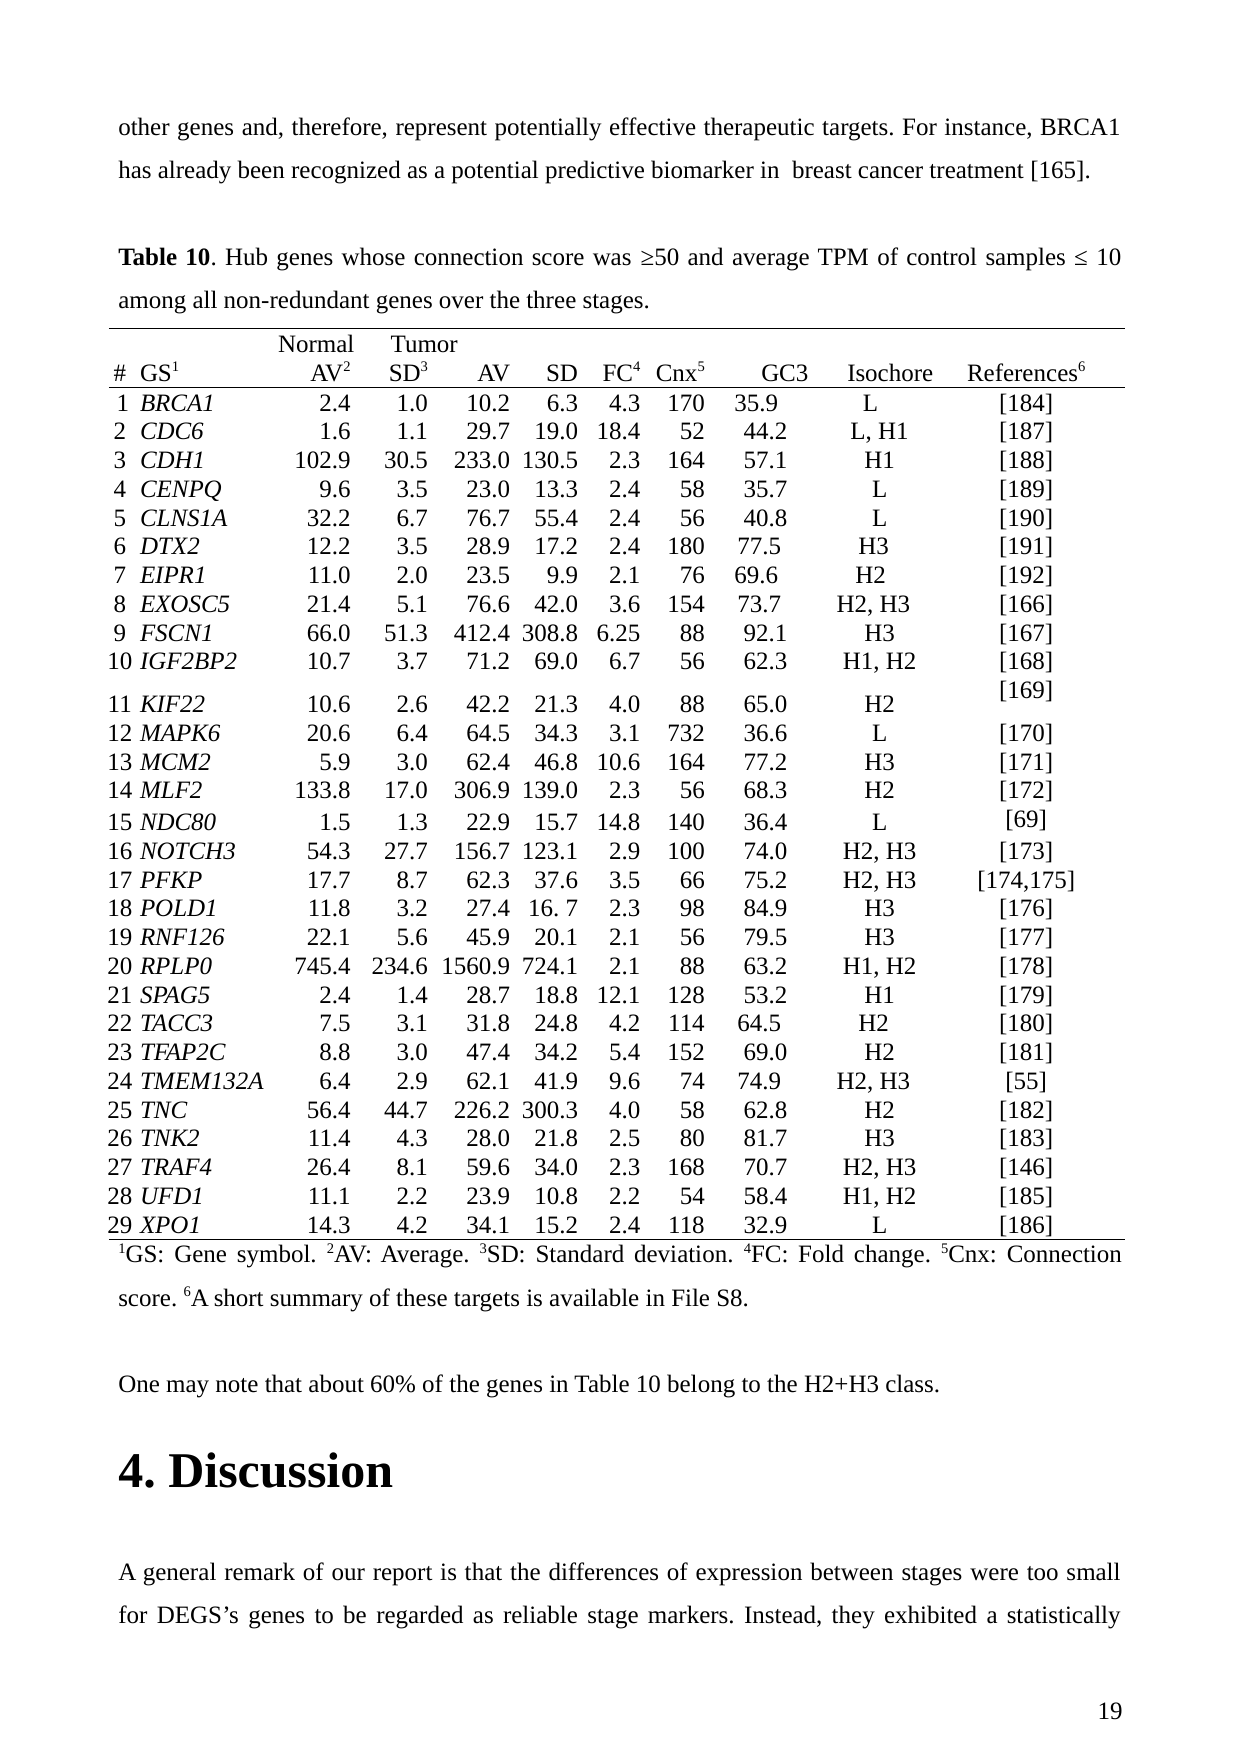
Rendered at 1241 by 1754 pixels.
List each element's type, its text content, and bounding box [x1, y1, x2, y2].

table_cell 56 [640, 776, 719, 804]
table_cell [166]⁠ [948, 589, 1125, 618]
table_cell 24.8 [510, 1009, 581, 1037]
table_cell 28.7 [428, 980, 510, 1008]
table_cell 31.8 [428, 1009, 510, 1037]
table_cell SPAG5 [137, 980, 275, 1008]
table_cell 2.4 [581, 1210, 640, 1238]
table_cell H2 [823, 560, 948, 589]
table_cell 17 [109, 865, 137, 893]
table_cell 4 [109, 474, 137, 503]
table_cell 14.8 [581, 804, 640, 836]
table_cell 23 [109, 1037, 137, 1066]
table_cell [190]⁠ [948, 503, 1125, 531]
table_cell MLF2 [137, 776, 275, 804]
table_cell 34.3 [510, 718, 581, 747]
table_cell 81.7 [719, 1124, 823, 1152]
table_cell 42.0 [510, 589, 581, 618]
table_cell 63.2 [719, 951, 823, 980]
table_cell 5.9 [275, 747, 351, 776]
text 1GS: Gene symbol. 2AV: Average. 3SD: Standard deviation. 4FC: Fold change. 5Cnx: Connection score. 6A short summary of these targets is available in File S8. [118, 1240, 1122, 1311]
table_cell 156.7 [428, 836, 510, 865]
table_cell TNC [137, 1095, 275, 1123]
table_cell 29 [109, 1210, 137, 1238]
table_cell 5 [109, 503, 137, 531]
table_cell 58 [640, 1095, 719, 1123]
table_cell 56.4 [275, 1095, 351, 1123]
table_cell 18.4 [581, 416, 640, 445]
table_cell 7 [109, 560, 137, 589]
table_cell 44.7 [351, 1095, 428, 1123]
table_cell 2.0 [351, 560, 428, 589]
table_cell [172]⁠ [948, 776, 1125, 804]
table_cell 3.0 [351, 747, 428, 776]
table_cell 4.3 [581, 388, 640, 416]
table_cell 13 [109, 747, 137, 776]
table_cell H3 [823, 618, 948, 646]
table_cell 92.1 [719, 618, 823, 646]
table_cell 11.1 [275, 1181, 351, 1210]
table_cell FC4 [581, 358, 640, 387]
table_cell 100 [640, 836, 719, 865]
table_cell [192]⁠ [948, 560, 1125, 589]
table_cell H3 [823, 922, 948, 951]
table_cell 6 [109, 531, 137, 560]
table_cell MAPK6 [137, 718, 275, 747]
table_header Tumor [387, 329, 640, 358]
table_cell H3 [823, 747, 948, 776]
table_cell 2.3 [581, 894, 640, 922]
table_cell 3.0 [351, 1037, 428, 1066]
table_cell 3.5 [351, 531, 428, 560]
table_cell 140 [640, 804, 719, 836]
table_cell 233.0 [428, 445, 510, 474]
table_cell [181]⁠ [948, 1037, 1125, 1066]
table_cell 36.6 [719, 718, 823, 747]
table_cell XPO1 [137, 1210, 275, 1238]
table_cell 51.3 [351, 618, 428, 646]
table_cell H2, H3 [823, 865, 948, 893]
table_cell H1, H2 [823, 1181, 948, 1210]
table_cell 9 [109, 618, 137, 646]
table_cell TMEM132A [137, 1066, 275, 1095]
table_cell [168]⁠ [948, 646, 1125, 675]
text One may note that about 60% of the genes in Table 10 belong to the H2+H3 class. [118, 1369, 1122, 1398]
table_cell 34.1 [428, 1210, 510, 1238]
table_cell 2.3 [581, 445, 640, 474]
table_cell 3.1 [351, 1009, 428, 1037]
table_cell [176]⁠ [948, 894, 1125, 922]
table_cell POLD1 [137, 894, 275, 922]
table_cell 32.9 [719, 1210, 823, 1238]
table_cell 6.3 [510, 388, 581, 416]
table_cell 35.9 [719, 388, 823, 416]
table_cell 4.0 [581, 1095, 640, 1123]
table_cell 12 [109, 718, 137, 747]
table_cell H2 [823, 675, 948, 718]
table_cell [173]⁠ [948, 836, 1125, 865]
table_cell 32.2 [275, 503, 351, 531]
table_cell L [823, 388, 948, 416]
table_cell Isochore [823, 358, 948, 387]
table_cell GC3 [719, 358, 823, 387]
table_cell 56 [640, 503, 719, 531]
table_cell 57.1 [719, 445, 823, 474]
table_cell 6.7 [581, 646, 640, 675]
table_cell 23.9 [428, 1181, 510, 1210]
table_cell 2.5 [581, 1124, 640, 1152]
table_cell 1.1 [351, 416, 428, 445]
table_cell 2.4 [581, 503, 640, 531]
table_cell BRCA1 [137, 388, 275, 416]
table_cell 76.7 [428, 503, 510, 531]
table_cell 1 [109, 388, 137, 416]
table_cell 4.2 [351, 1210, 428, 1238]
table_cell 4.2 [581, 1009, 640, 1037]
table_cell 34.0 [510, 1152, 581, 1181]
table_cell EIPR1 [137, 560, 275, 589]
table_cell 9.9 [510, 560, 581, 589]
table_cell [69]⁠ [948, 804, 1125, 836]
table_cell 15.7 [510, 804, 581, 836]
table_cell 164 [640, 445, 719, 474]
table_cell H2, H3 [823, 836, 948, 865]
table_cell [170]⁠ [948, 718, 1125, 747]
table_cell [189]⁠ [948, 474, 1125, 503]
table_cell 3.7 [351, 646, 428, 675]
table_cell H2, H3 [823, 1152, 948, 1181]
table_cell [185]⁠ [948, 1181, 1125, 1210]
table_cell [177]⁠ [948, 922, 1125, 951]
table_cell 5.1 [351, 589, 428, 618]
table_cell 70.7 [719, 1152, 823, 1181]
table_cell 20.1 [510, 922, 581, 951]
table_cell 45.9 [428, 922, 510, 951]
table_cell 88 [640, 618, 719, 646]
table_cell 2.1 [581, 922, 640, 951]
table_cell 74.0 [719, 836, 823, 865]
table_cell 76 [640, 560, 719, 589]
table_cell 58.4 [719, 1181, 823, 1210]
table_cell 130.5 [510, 445, 581, 474]
table_cell 300.3 [510, 1095, 581, 1123]
table_cell 2.1 [581, 560, 640, 589]
table_cell 2.4 [275, 388, 351, 416]
table_cell 11 [109, 675, 137, 718]
table_cell 84.9 [719, 894, 823, 922]
table_cell 15 [109, 804, 137, 836]
table_cell 1.4 [351, 980, 428, 1008]
table_cell 69.0 [510, 646, 581, 675]
table_cell 2.4 [275, 980, 351, 1008]
table_cell 28.0 [428, 1124, 510, 1152]
table_cell 27.4 [428, 894, 510, 922]
table_cell 41.9 [510, 1066, 581, 1095]
table_cell 64.5 [719, 1009, 823, 1037]
table_cell L [823, 718, 948, 747]
table_cell 21.3 [510, 675, 581, 718]
table_cell 14.3 [275, 1210, 351, 1238]
table_cell SD [510, 358, 581, 387]
table_cell 234.6 [351, 951, 428, 980]
table_cell 76.6 [428, 589, 510, 618]
table_cell 15.2 [510, 1210, 581, 1238]
table_cell 17.7 [275, 865, 351, 893]
table_cell 2.9 [581, 836, 640, 865]
table_cell 118 [640, 1210, 719, 1238]
table_cell H2, H3 [823, 1066, 948, 1095]
table_cell EXOSC5 [137, 589, 275, 618]
table_cell 17.2 [510, 531, 581, 560]
table_cell [146]⁠ [948, 1152, 1125, 1181]
table_cell [191]⁠ [948, 531, 1125, 560]
table_cell L [823, 1210, 948, 1238]
table_cell 14 [109, 776, 137, 804]
table_cell 1.0 [351, 388, 428, 416]
table_cell 170 [640, 388, 719, 416]
table_cell 732 [640, 718, 719, 747]
table_cell 46.8 [510, 747, 581, 776]
table_cell RPLP0 [137, 951, 275, 980]
table_cell 3 [109, 445, 137, 474]
table_cell KIF22 [137, 675, 275, 718]
table_cell 98 [640, 894, 719, 922]
table_cell H2 [823, 776, 948, 804]
table_cell 10.7 [275, 646, 351, 675]
table_cell # [109, 358, 137, 387]
table_cell 180 [640, 531, 719, 560]
table_cell 74.9 [719, 1066, 823, 1095]
table_cell PFKP [137, 865, 275, 893]
table_cell 62.4 [428, 747, 510, 776]
table_cell TFAP2C [137, 1037, 275, 1066]
table_cell 2.6 [351, 675, 428, 718]
table_cell 66.0 [275, 618, 351, 646]
table_cell CDC6 [137, 416, 275, 445]
table_cell 10.6 [581, 747, 640, 776]
table_cell H3 [823, 894, 948, 922]
table_cell FSCN1 [137, 618, 275, 646]
table_cell 35.7 [719, 474, 823, 503]
table_cell [178]⁠ [948, 951, 1125, 980]
table_cell 11.4 [275, 1124, 351, 1152]
table_cell 1.5 [275, 804, 351, 836]
table_cell 25 [109, 1095, 137, 1123]
table_cell L [823, 503, 948, 531]
subtitle 4. Discussion [118, 1441, 1122, 1499]
table_cell H1, H2 [823, 646, 948, 675]
table_cell H1 [823, 445, 948, 474]
table_cell IGF2BP2 [137, 646, 275, 675]
table_cell H3 [823, 531, 948, 560]
table_cell [174,175]⁠ [948, 865, 1125, 893]
table_cell 23.5 [428, 560, 510, 589]
table_cell AV [428, 358, 510, 387]
table_cell 71.2 [428, 646, 510, 675]
table_cell 29.7 [428, 416, 510, 445]
table_cell 24 [109, 1066, 137, 1095]
table_cell 69.6 [719, 560, 823, 589]
table_cell 10.6 [275, 675, 351, 718]
table_cell 306.9 [428, 776, 510, 804]
table_cell 3.1 [581, 718, 640, 747]
table_cell 28 [109, 1181, 137, 1210]
table_cell 36.4 [719, 804, 823, 836]
table_cell 2.3 [581, 776, 640, 804]
table_cell 62.8 [719, 1095, 823, 1123]
table_cell 9.6 [275, 474, 351, 503]
table_cell SD3 [351, 358, 428, 387]
table_cell 8.1 [351, 1152, 428, 1181]
table_cell 88 [640, 675, 719, 718]
table_cell 54 [640, 1181, 719, 1210]
table_cell References6 [948, 358, 1125, 387]
table_cell L, H1 [823, 416, 948, 445]
table_cell TNK2 [137, 1124, 275, 1152]
table_header Normal [275, 329, 387, 358]
table_cell [187]⁠ [948, 416, 1125, 445]
table_cell H2 [823, 1009, 948, 1037]
table_cell 42.2 [428, 675, 510, 718]
table_cell 20 [109, 951, 137, 980]
table_cell 55.4 [510, 503, 581, 531]
table_cell H2, H3 [823, 589, 948, 618]
table_cell CENPQ [137, 474, 275, 503]
table_cell 62.1 [428, 1066, 510, 1095]
table_cell [171]⁠ [948, 747, 1125, 776]
table_cell [180]⁠ [948, 1009, 1125, 1037]
table_cell 6.4 [275, 1066, 351, 1095]
table_cell 6.4 [351, 718, 428, 747]
table_cell 10 [109, 646, 137, 675]
table_cell 7.5 [275, 1009, 351, 1037]
table_cell 8.8 [275, 1037, 351, 1066]
table_cell NOTCH3 [137, 836, 275, 865]
table_cell Cnx5 [640, 358, 719, 387]
table_cell MCM2 [137, 747, 275, 776]
table_cell 168 [640, 1152, 719, 1181]
table_cell 23.0 [428, 474, 510, 503]
table_cell 26.4 [275, 1152, 351, 1181]
table_cell TRAF4 [137, 1152, 275, 1181]
table_cell 8.7 [351, 865, 428, 893]
table_cell 164 [640, 747, 719, 776]
table_cell 5.6 [351, 922, 428, 951]
table_cell 59.6 [428, 1152, 510, 1181]
table_cell 154 [640, 589, 719, 618]
table_cell 3.2 [351, 894, 428, 922]
table_cell [188]⁠ [948, 445, 1125, 474]
table_cell 62.3 [719, 646, 823, 675]
table_header [137, 329, 275, 358]
table_cell 2.4 [581, 474, 640, 503]
table_cell 6.7 [351, 503, 428, 531]
table_cell 44.2 [719, 416, 823, 445]
table_cell 56 [640, 646, 719, 675]
table_cell 40.8 [719, 503, 823, 531]
table_cell [167]⁠ [948, 618, 1125, 646]
table_cell 52 [640, 416, 719, 445]
table_cell 27 [109, 1152, 137, 1181]
table_cell 133.8 [275, 776, 351, 804]
table_cell 64.5 [428, 718, 510, 747]
table_cell [186]⁠ [948, 1210, 1125, 1238]
table_cell 114 [640, 1009, 719, 1037]
table_cell 2.9 [351, 1066, 428, 1095]
table_cell 19.0 [510, 416, 581, 445]
text A general remark of our report is that the differences of expression between stages were too small for DEGS’s genes to be regarded as reliable stage markers. Instead, they exhibited a statistically [118, 1557, 1122, 1628]
table_cell 62.3 [428, 865, 510, 893]
table_cell L [823, 474, 948, 503]
table_cell 6.25 [581, 618, 640, 646]
table_cell 30.5 [351, 445, 428, 474]
table_header [719, 329, 823, 358]
table_cell 3.5 [351, 474, 428, 503]
table_cell L [823, 804, 948, 836]
table_cell [182]⁠ [948, 1095, 1125, 1123]
table_cell [179]⁠ [948, 980, 1125, 1008]
table_cell DTX2 [137, 531, 275, 560]
table_cell 37.6 [510, 865, 581, 893]
table_header [640, 329, 719, 358]
table_cell 34.2 [510, 1037, 581, 1066]
table_cell 20.6 [275, 718, 351, 747]
table_cell 10.2 [428, 388, 510, 416]
table_cell 11.0 [275, 560, 351, 589]
table_cell 2.1 [581, 951, 640, 980]
table_cell 22.9 [428, 804, 510, 836]
table_cell 11.8 [275, 894, 351, 922]
table_cell 102.9 [275, 445, 351, 474]
text Table 10. Hub genes whose connection score was ≥50 and average TPM of control samples ≤ 10 among all non-redundant genes over the three stages. [118, 242, 1122, 314]
table_cell H1, H2 [823, 951, 948, 980]
table_cell 128 [640, 980, 719, 1008]
table_cell RNF126 [137, 922, 275, 951]
table_cell 66 [640, 865, 719, 893]
table_cell AV2 [275, 358, 351, 387]
table_cell 412.4 [428, 618, 510, 646]
table_cell 77.2 [719, 747, 823, 776]
table_cell GS1 [137, 358, 275, 387]
table_cell 73.7 [719, 589, 823, 618]
table_cell 21.4 [275, 589, 351, 618]
table_cell 19 [109, 922, 137, 951]
table_cell 54.3 [275, 836, 351, 865]
table_cell 1.3 [351, 804, 428, 836]
table_cell [184]⁠ [948, 388, 1125, 416]
table_cell 26 [109, 1124, 137, 1152]
table_cell 56 [640, 922, 719, 951]
table_cell 12.1 [581, 980, 640, 1008]
table_cell 47.4 [428, 1037, 510, 1066]
table_cell 28.9 [428, 531, 510, 560]
table_cell H1 [823, 980, 948, 1008]
table_cell [169]⁠ [948, 675, 1125, 718]
table_cell UFD1 [137, 1181, 275, 1210]
table_cell 3.6 [581, 589, 640, 618]
table_cell 79.5 [719, 922, 823, 951]
table_cell 4.0 [581, 675, 640, 718]
table_cell 69.0 [719, 1037, 823, 1066]
table_cell 9.6 [581, 1066, 640, 1095]
table_cell 2.2 [351, 1181, 428, 1210]
table_cell H2 [823, 1037, 948, 1066]
table_cell 74 [640, 1066, 719, 1095]
table_cell 18.8 [510, 980, 581, 1008]
table_cell TACC3 [137, 1009, 275, 1037]
table_cell 80 [640, 1124, 719, 1152]
table_cell 139.0 [510, 776, 581, 804]
table_cell 2.2 [581, 1181, 640, 1210]
table_cell 53.2 [719, 980, 823, 1008]
table_cell CLNS1A [137, 503, 275, 531]
table_cell 12.2 [275, 531, 351, 560]
table_cell 22.1 [275, 922, 351, 951]
table_cell [55]⁠ [948, 1066, 1125, 1095]
table_cell 18 [109, 894, 137, 922]
table_cell 68.3 [719, 776, 823, 804]
table_cell 77.5 [719, 531, 823, 560]
table_cell 4.3 [351, 1124, 428, 1152]
table_cell 22 [109, 1009, 137, 1037]
table_cell 5.4 [581, 1037, 640, 1066]
table_cell 58 [640, 474, 719, 503]
table_cell 724.1 [510, 951, 581, 980]
table_cell 65.0 [719, 675, 823, 718]
table_cell H2 [823, 1095, 948, 1123]
table_cell 152 [640, 1037, 719, 1066]
table_cell 17.0 [351, 776, 428, 804]
table_header [109, 329, 137, 358]
table_cell CDH1 [137, 445, 275, 474]
table_cell 308.8 [510, 618, 581, 646]
table_cell 13.3 [510, 474, 581, 503]
table_cell 75.2 [719, 865, 823, 893]
table_header [823, 329, 948, 358]
table_header [948, 329, 1125, 358]
table_cell 21.8 [510, 1124, 581, 1152]
table_cell 88 [640, 951, 719, 980]
table_cell 1.6 [275, 416, 351, 445]
table_cell 2.3 [581, 1152, 640, 1181]
table_cell 3.5 [581, 865, 640, 893]
table_cell H3 [823, 1124, 948, 1152]
table_cell 16. 7 [510, 894, 581, 922]
table_cell 226.2 [428, 1095, 510, 1123]
table_cell 10.8 [510, 1181, 581, 1210]
table_cell 21 [109, 980, 137, 1008]
table_cell 2 [109, 416, 137, 445]
table_cell 2.4 [581, 531, 640, 560]
table_cell 745.4 [275, 951, 351, 980]
table_cell NDC80 [137, 804, 275, 836]
table_cell 123.1 [510, 836, 581, 865]
text other genes and, therefore, represent potentially effective therapeutic targets. For instance, BRCA1 has already been recognized as a potential predictive biomarker in breast cancer treatment [165]⁠. [118, 112, 1122, 184]
table_cell 16 [109, 836, 137, 865]
table_cell [183]⁠ [948, 1124, 1125, 1152]
table_cell 1560.9 [428, 951, 510, 980]
table_cell 27.7 [351, 836, 428, 865]
table_cell 8 [109, 589, 137, 618]
